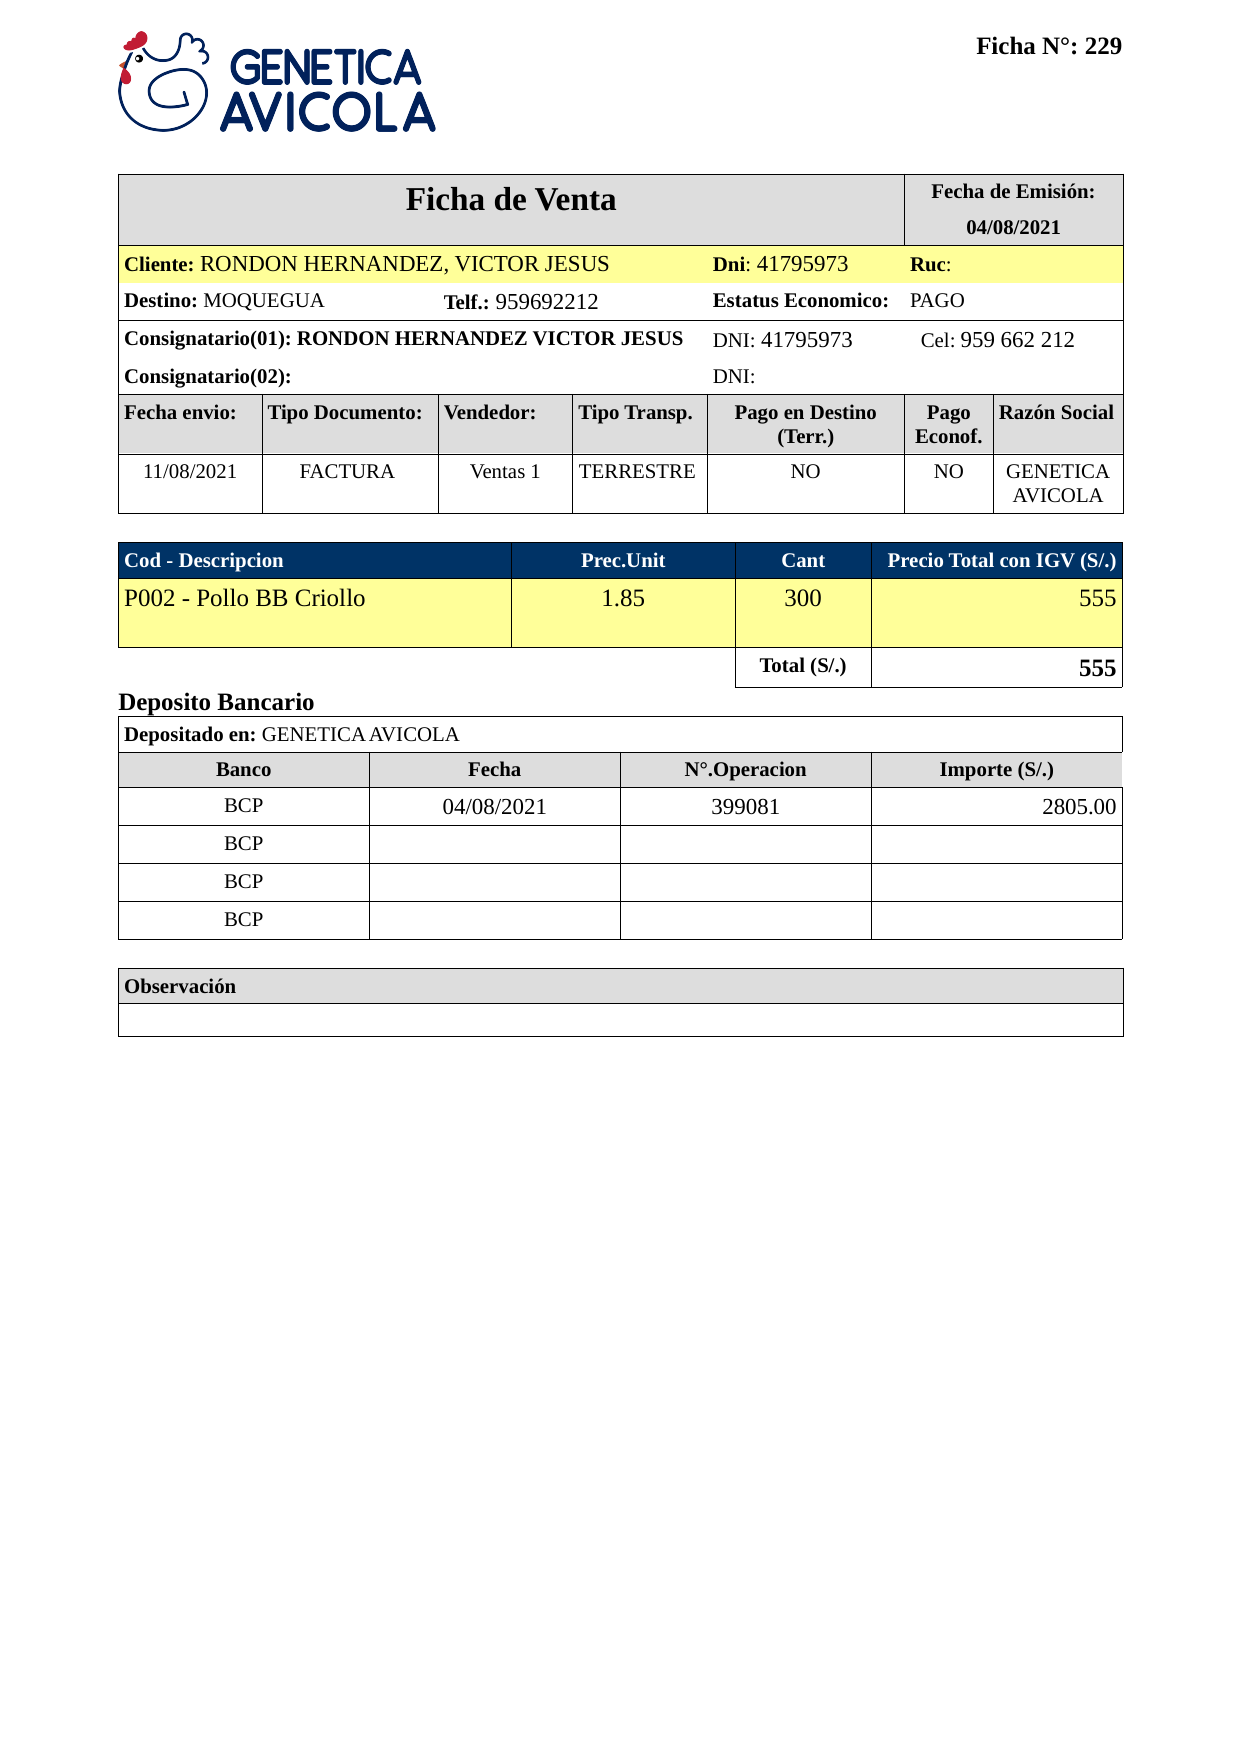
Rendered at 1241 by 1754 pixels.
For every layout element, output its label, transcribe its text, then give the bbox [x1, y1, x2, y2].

table_cell NO [905, 455, 993, 513]
table_cell [872, 826, 1122, 863]
table_cell FACTURA [263, 455, 438, 513]
table_cell BCP [119, 864, 369, 901]
table_cell 1.85 [512, 579, 735, 647]
table_cell [621, 902, 871, 939]
table_cell 300 [736, 579, 871, 647]
table_cell 555 [872, 579, 1122, 647]
table_cell Razón Social [994, 395, 1123, 453]
table_cell Destino: MOQUEGUA [119, 283, 438, 320]
table_cell 11/08/2021 [119, 455, 262, 513]
table_header Precio Total con IGV (S/.) [872, 543, 1122, 578]
picture [118, 31, 436, 132]
table_cell 2805.00 [872, 788, 1122, 825]
table_cell Ruc: [904, 246, 1123, 283]
table_cell Cliente: RONDON HERNANDEZ, VICTOR JESUS [119, 246, 707, 283]
table_cell BCP [119, 902, 369, 939]
table_cell Tipo Transp. [573, 395, 707, 453]
table_cell [621, 864, 871, 901]
table_cell Vendedor: [439, 395, 572, 453]
table_cell Cel: 959 662 212 [915, 321, 1123, 358]
table_cell 04/08/2021 [905, 209, 1123, 245]
table_cell 04/08/2021 [370, 788, 620, 825]
table_header Depositado en: GENETICA AVICOLA [119, 717, 1122, 752]
table_cell [119, 1004, 1123, 1036]
table_cell NO [708, 455, 904, 513]
table_cell Fecha [370, 753, 620, 787]
table_cell PAGO [904, 283, 1123, 320]
table_cell [872, 864, 1122, 901]
table_cell 555 [872, 648, 1122, 687]
table_header Cod - Descripcion [119, 543, 511, 578]
table_cell P002 - Pollo BB Criollo [119, 579, 511, 647]
table_cell Estatus Economico: [707, 283, 904, 320]
table_cell [118, 648, 511, 687]
table_cell DNI: 41795973 [707, 321, 915, 358]
table_cell [621, 826, 871, 863]
table_cell Importe (S/.) [872, 753, 1122, 787]
table_cell [872, 902, 1122, 939]
table_cell [370, 864, 620, 901]
table_header Cant [736, 543, 871, 578]
table_header Prec.Unit [512, 543, 735, 578]
table_cell Consignatario(01): RONDON HERNANDEZ VICTOR JESUS [119, 321, 707, 358]
table_cell Pago en Destino (Terr.) [708, 395, 904, 453]
table_cell 399081 [621, 788, 871, 825]
table_cell Ventas 1 [439, 455, 572, 513]
table_cell N°.Operacion [621, 753, 871, 787]
table_cell [511, 648, 735, 687]
table_cell [370, 902, 620, 939]
table_header Observación [119, 969, 1123, 1003]
table_cell Fecha envio: [119, 395, 262, 453]
table_cell Telf.: 959692212 [438, 283, 707, 320]
table_cell Total (S/.) [736, 648, 871, 687]
table_header Ficha de Venta [119, 175, 904, 245]
text Deposito Bancario [118, 687, 1122, 716]
table_cell [370, 826, 620, 863]
table_cell BCP [119, 788, 369, 825]
table_cell TERRESTRE [573, 455, 707, 513]
table_cell Banco [119, 753, 369, 787]
table_header Fecha de Emisión: [905, 175, 1123, 209]
table_cell DNI: [707, 358, 1123, 394]
table_cell BCP [119, 826, 369, 863]
table_cell GENETICA AVICOLA [994, 455, 1123, 513]
table_cell Pago Econof. [905, 395, 993, 453]
table_cell Dni: 41795973 [707, 246, 904, 283]
table_cell Tipo Documento: [263, 395, 438, 453]
table_cell Consignatario(02): [119, 358, 707, 394]
